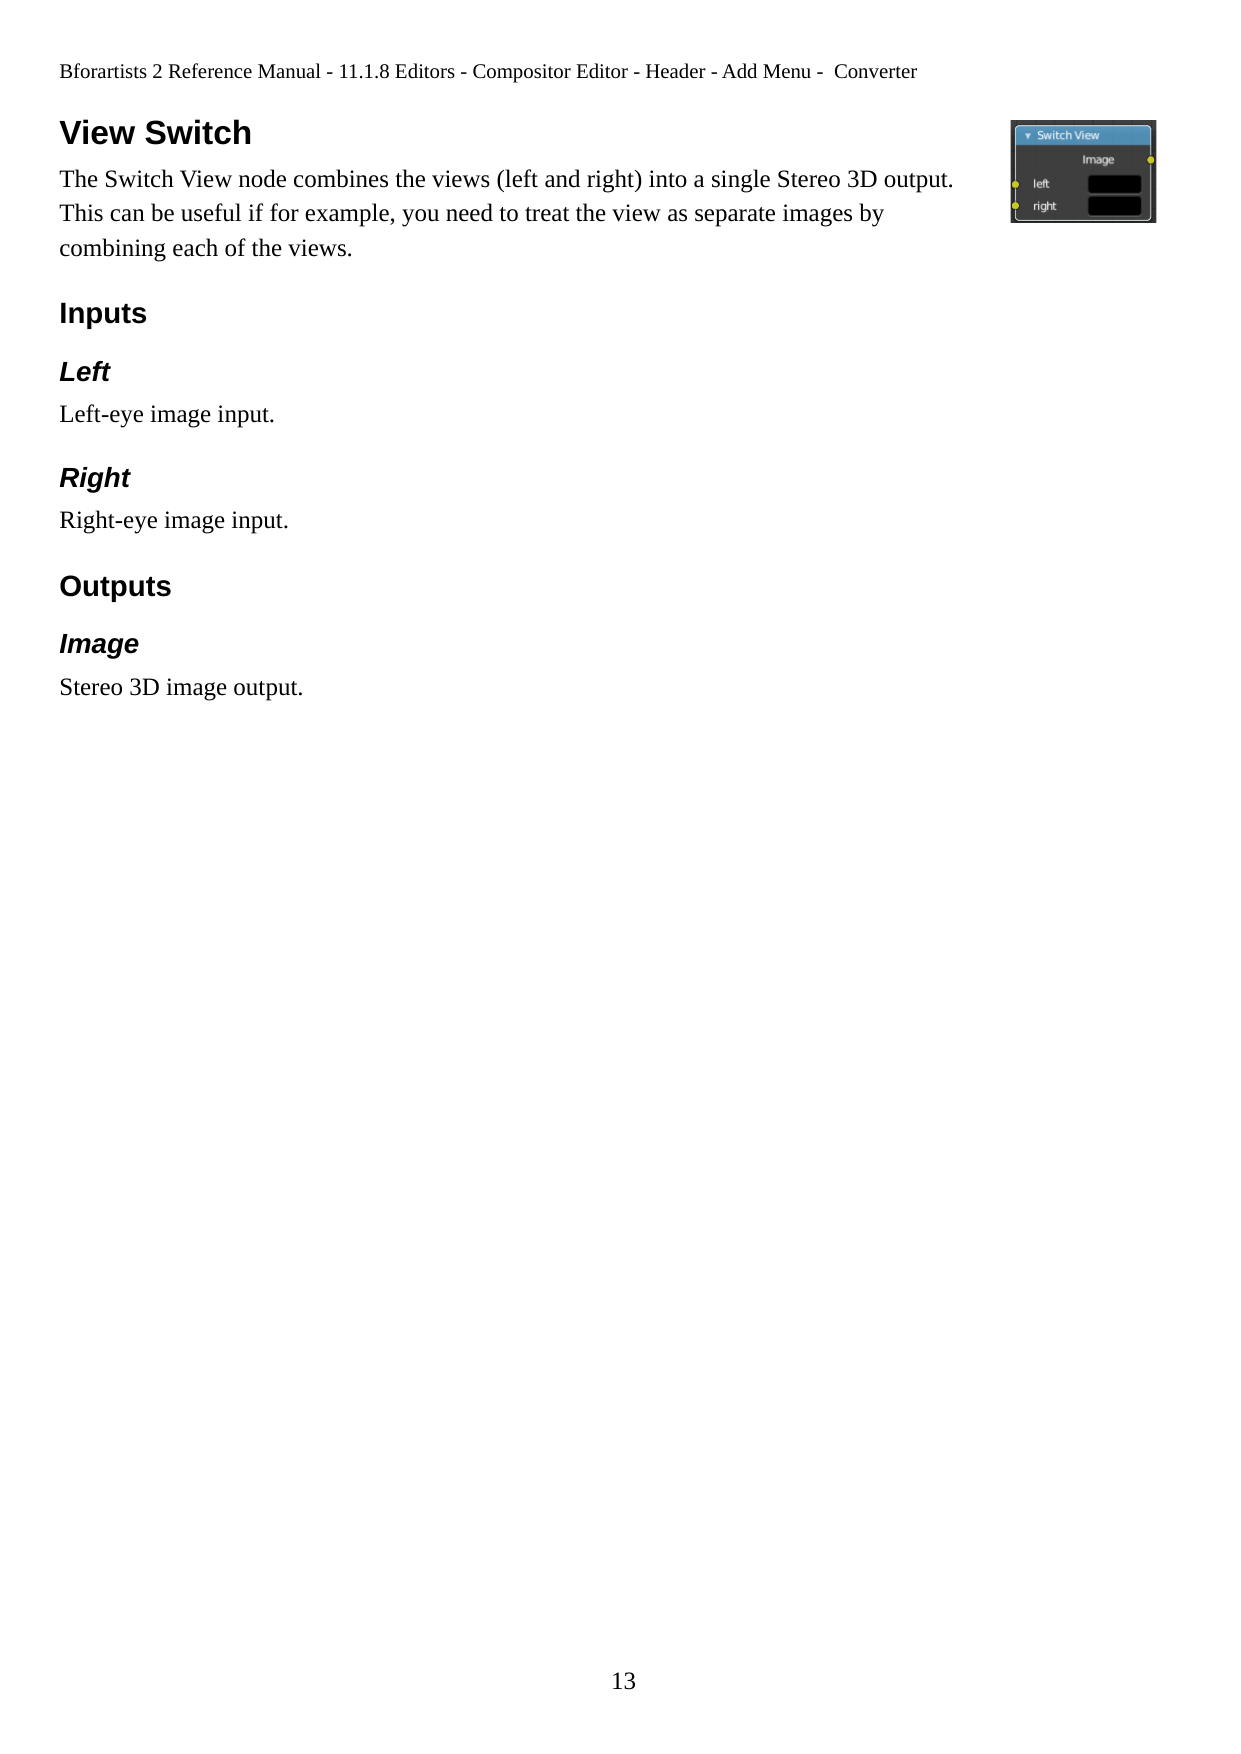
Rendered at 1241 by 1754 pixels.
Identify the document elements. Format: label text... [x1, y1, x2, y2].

text Left-eye image input. [59, 399, 1181, 428]
text Right-eye image input. [59, 505, 1181, 534]
subtitle Inputs [59, 296, 1181, 330]
picture [1010, 120, 1157, 223]
subtitle Outputs [59, 569, 1181, 603]
subtitle Left [59, 355, 1181, 387]
subtitle Image [59, 628, 1181, 660]
subtitle Right [59, 461, 1181, 493]
subtitle View Switch [59, 113, 1181, 151]
text Stereo 3D image output. [59, 672, 1181, 701]
text The Switch View node combines the views (left and right) into a single Stereo 3D output. This can be useful if for example, you need to treat the view as separate images by combining each of the views. [59, 164, 1181, 261]
